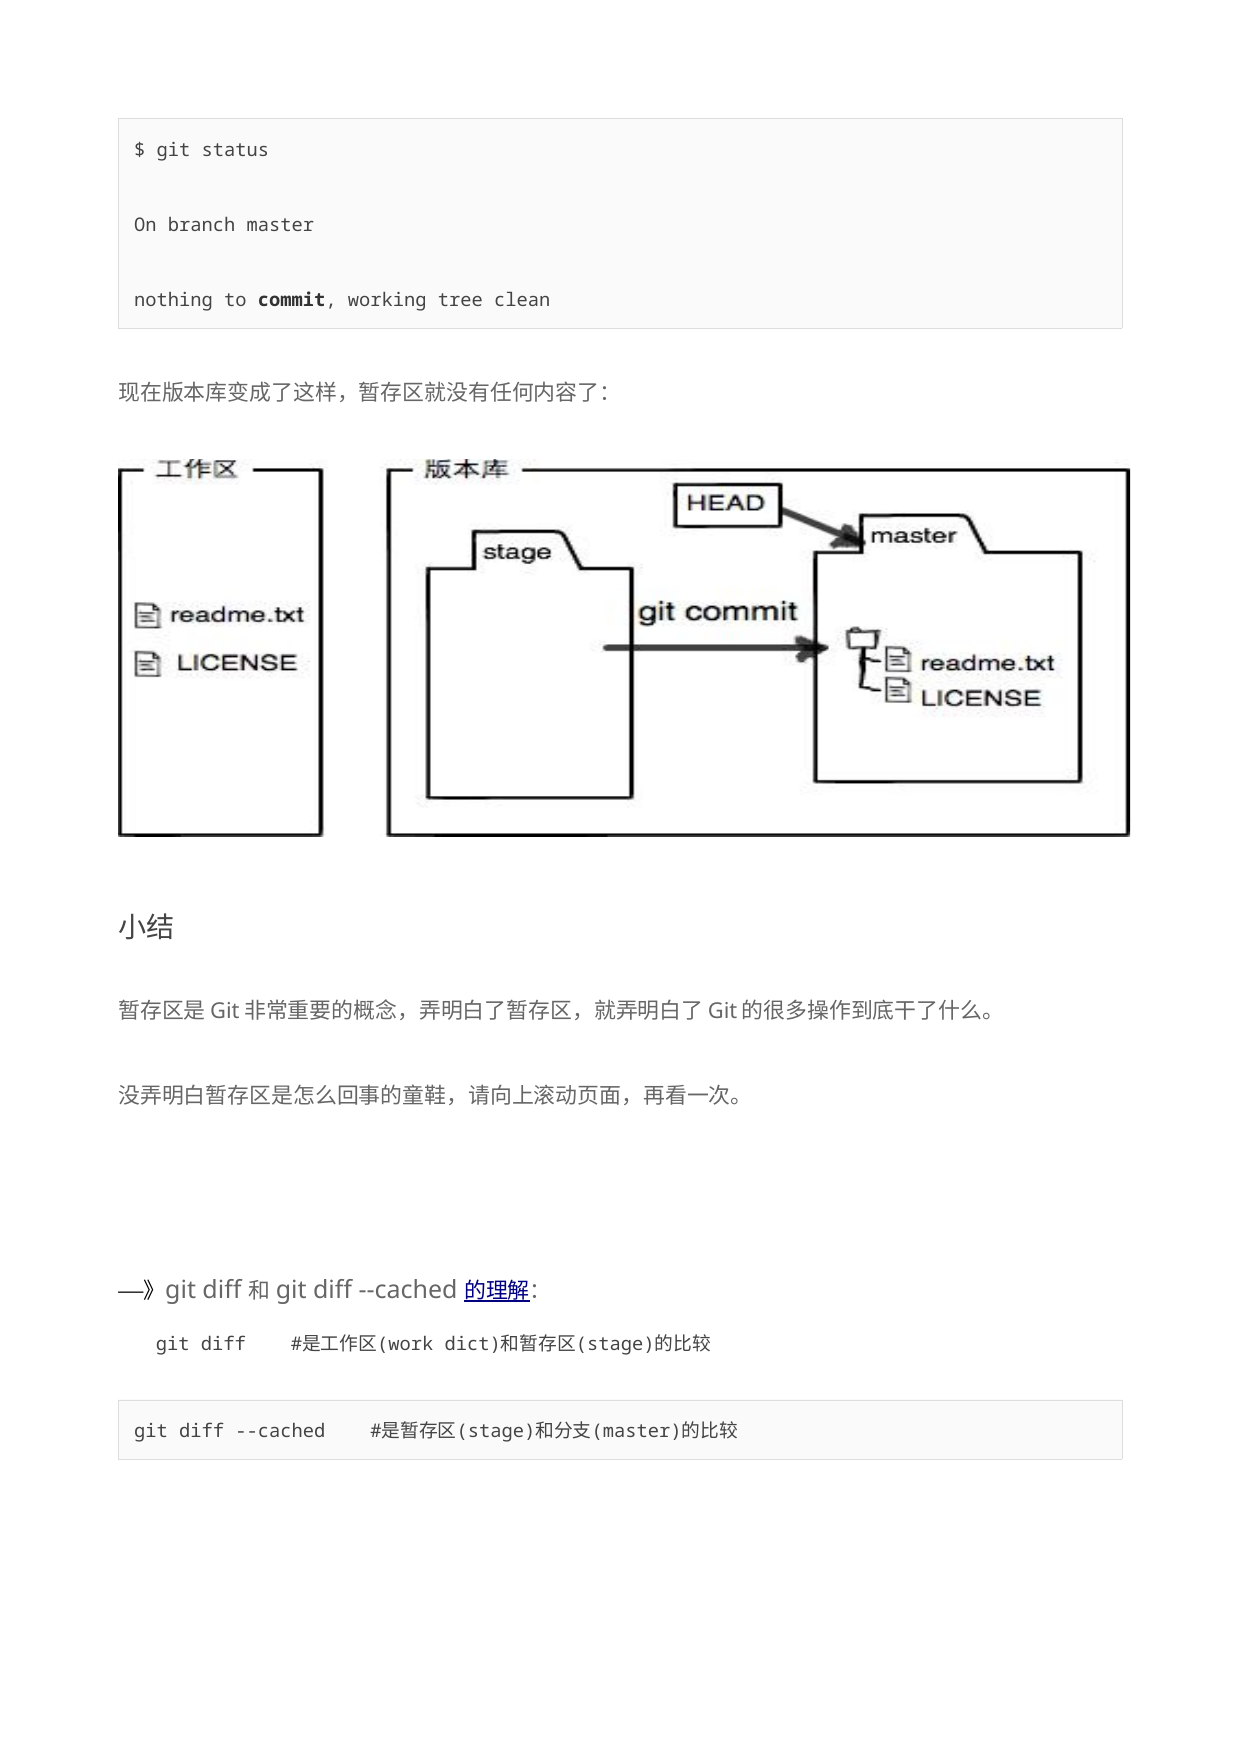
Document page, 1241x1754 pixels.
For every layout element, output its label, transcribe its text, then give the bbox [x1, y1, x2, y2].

text 现在版本库变成了这样，暂存区就没有任何内容了： [118, 374, 1122, 406]
picture [118, 459, 1131, 837]
text git diff --cached #是暂存区(stage)和分支(master)的比较 [119, 1401, 1122, 1459]
text git diff #是工作区(work dict)和暂存区(stage)的比较 [118, 1327, 1122, 1356]
text On branch master [119, 193, 1122, 237]
text nothing to commit, working tree clean [119, 268, 1122, 328]
text $ git status [119, 119, 1122, 162]
text 暂存区是Git非常重要的概念，弄明白了暂存区，就弄明白了Git的很多操作到底干了什么。 [118, 993, 1122, 1024]
text —》git diff 和 git diff --cached 的理解： [118, 1272, 1122, 1306]
text 没弄明白暂存区是怎么回事的童鞋，请向上滚动页面，再看一次。 [118, 1078, 1122, 1109]
subtitle 小结 [118, 905, 1122, 946]
